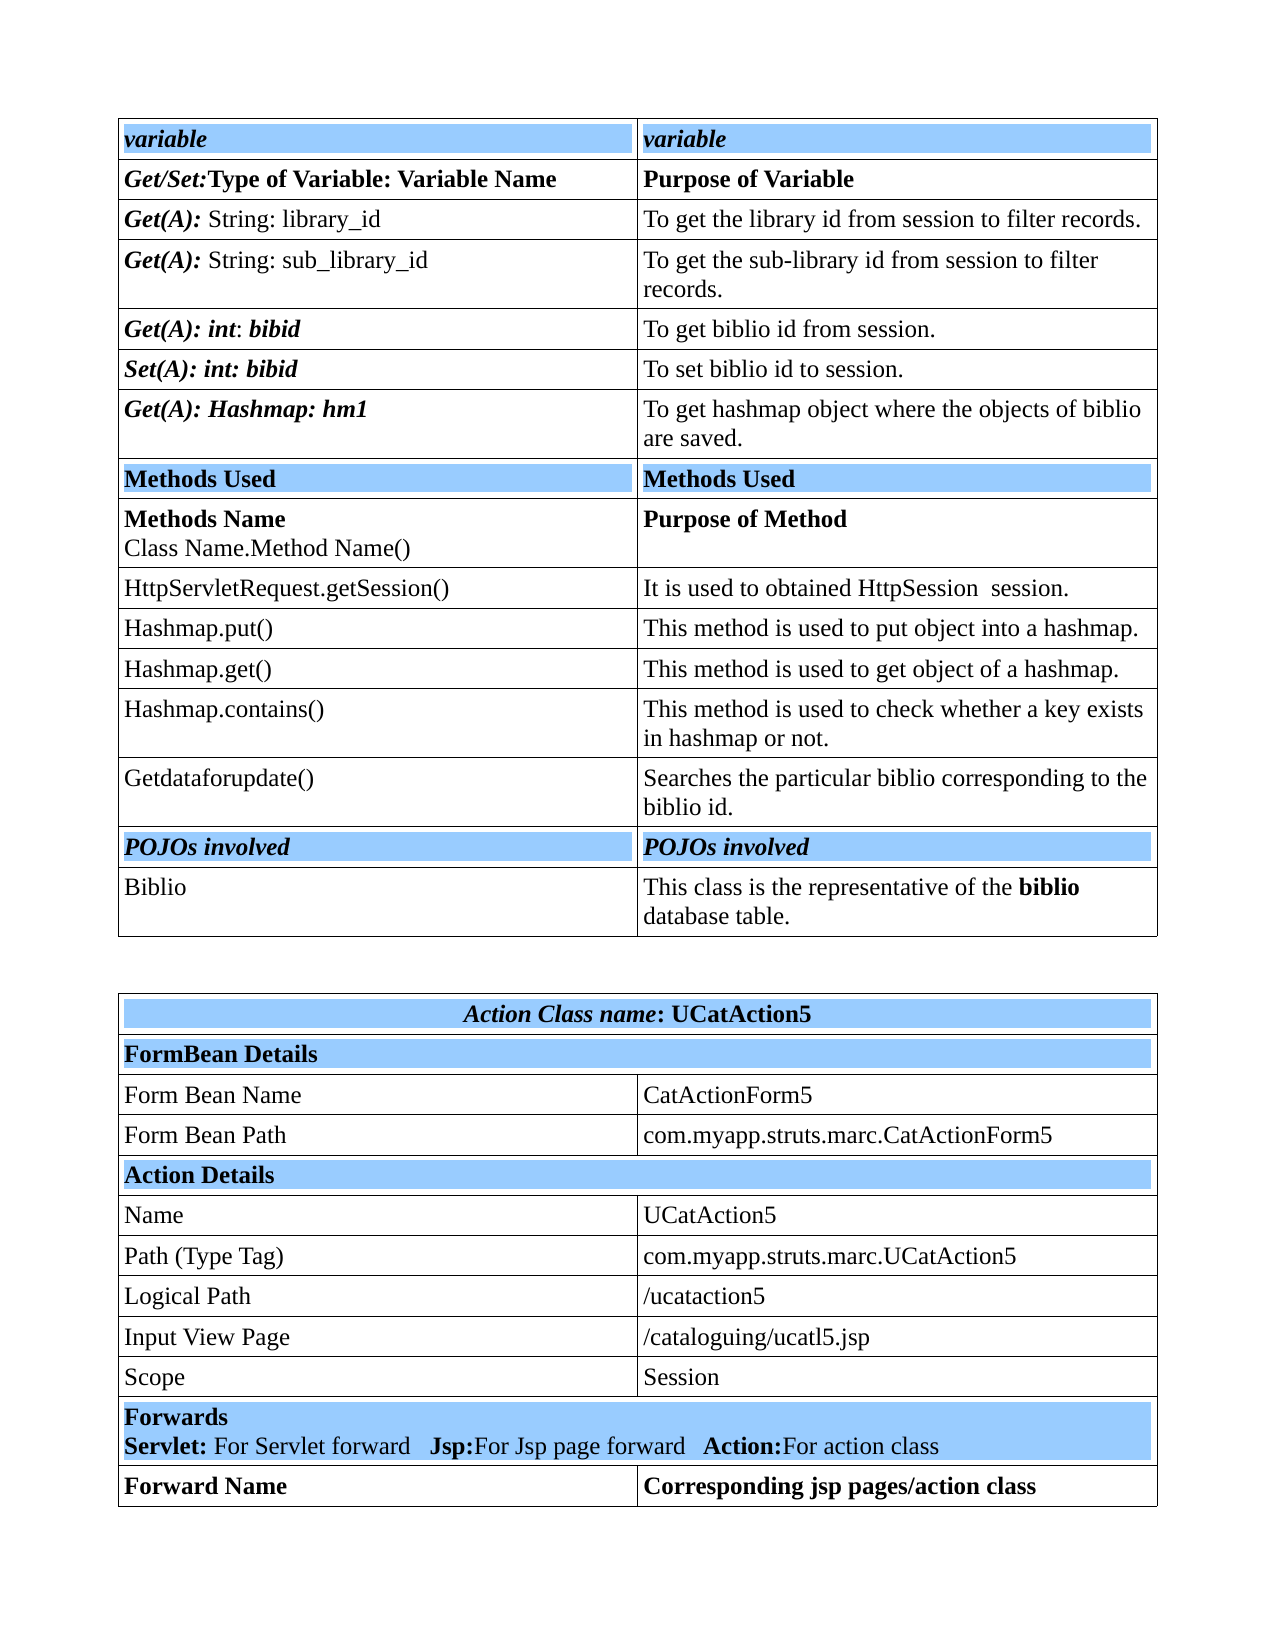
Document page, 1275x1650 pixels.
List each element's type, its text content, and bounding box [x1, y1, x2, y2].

table_cell This method is used to put object into a hashmap. [638, 609, 1157, 648]
table_cell POJOs involved [119, 827, 637, 867]
table_cell Form Bean Path [119, 1115, 637, 1154]
table_cell Get/Set:Type of Variable: Variable Name [119, 160, 637, 199]
table_cell Set(A): int: bibid [119, 350, 637, 389]
table_cell This class is the representative of the biblio database table. [638, 868, 1157, 936]
table_cell UCatAction5 [638, 1196, 1157, 1235]
table_cell /ucataction5 [638, 1276, 1157, 1316]
table_cell Biblio [119, 868, 637, 936]
table_cell variable [119, 119, 637, 158]
table_cell Scope [119, 1357, 637, 1396]
table_cell To get biblio id from session. [638, 309, 1157, 348]
table_cell Get(A): Hashmap: hm1 [119, 390, 637, 458]
table_cell To set biblio id to session. [638, 350, 1157, 389]
table_cell Session [638, 1357, 1157, 1396]
table_cell To get hashmap object where the objects of biblio are saved. [638, 390, 1157, 458]
table_cell variable [638, 119, 1157, 158]
table_cell Methods Name Class Name.Method Name() [119, 499, 637, 567]
table_header Action Class name: UCatAction5 [119, 994, 1157, 1033]
table_cell Hashmap.put() [119, 609, 637, 648]
table_cell This method is used to get object of a hashmap. [638, 649, 1157, 688]
table_cell Form Bean Name [119, 1075, 637, 1114]
table_cell Hashmap.get() [119, 649, 637, 688]
table_cell To get the sub-library id from session to filter records. [638, 240, 1157, 308]
table_cell It is used to obtained HttpSession session. [638, 568, 1157, 607]
table_cell com.myapp.struts.marc.CatActionForm5 [638, 1115, 1157, 1154]
table_cell Getdataforupdate() [119, 758, 637, 826]
table_cell Logical Path [119, 1276, 637, 1316]
table_cell Get(A): String: sub_library_id [119, 240, 637, 308]
table_cell Purpose of Variable [638, 160, 1157, 199]
table_cell Corresponding jsp pages/action class [638, 1466, 1157, 1506]
table_cell Path (Type Tag) [119, 1236, 637, 1275]
table_cell To get the library id from session to filter records. [638, 200, 1157, 239]
table_cell Action Details [119, 1156, 1157, 1195]
table_cell Input View Page [119, 1317, 637, 1356]
table_cell POJOs involved [638, 827, 1157, 867]
table_cell Searches the particular biblio corresponding to the biblio id. [638, 758, 1157, 826]
table_cell HttpServletRequest.getSession() [119, 568, 637, 607]
table_cell Purpose of Method [638, 499, 1157, 567]
table_cell com.myapp.struts.marc.UCatAction5 [638, 1236, 1157, 1275]
table_cell Get(A): String: library_id [119, 200, 637, 239]
table_cell Hashmap.contains() [119, 689, 637, 757]
table_cell Forwards Servlet: For Servlet forward Jsp:For Jsp page forward Action:For action class [119, 1397, 1157, 1465]
table_cell Get(A): int: bibid [119, 309, 637, 348]
table_cell CatActionForm5 [638, 1075, 1157, 1114]
table_cell Methods Used [119, 459, 637, 498]
table_cell /cataloguing/ucatl5.jsp [638, 1317, 1157, 1356]
table_cell Forward Name [119, 1466, 637, 1506]
table_cell FormBean Details [119, 1035, 1157, 1074]
table_cell Name [119, 1196, 637, 1235]
table_cell This method is used to check whether a key exists in hashmap or not. [638, 689, 1157, 757]
table_cell Methods Used [638, 459, 1157, 498]
